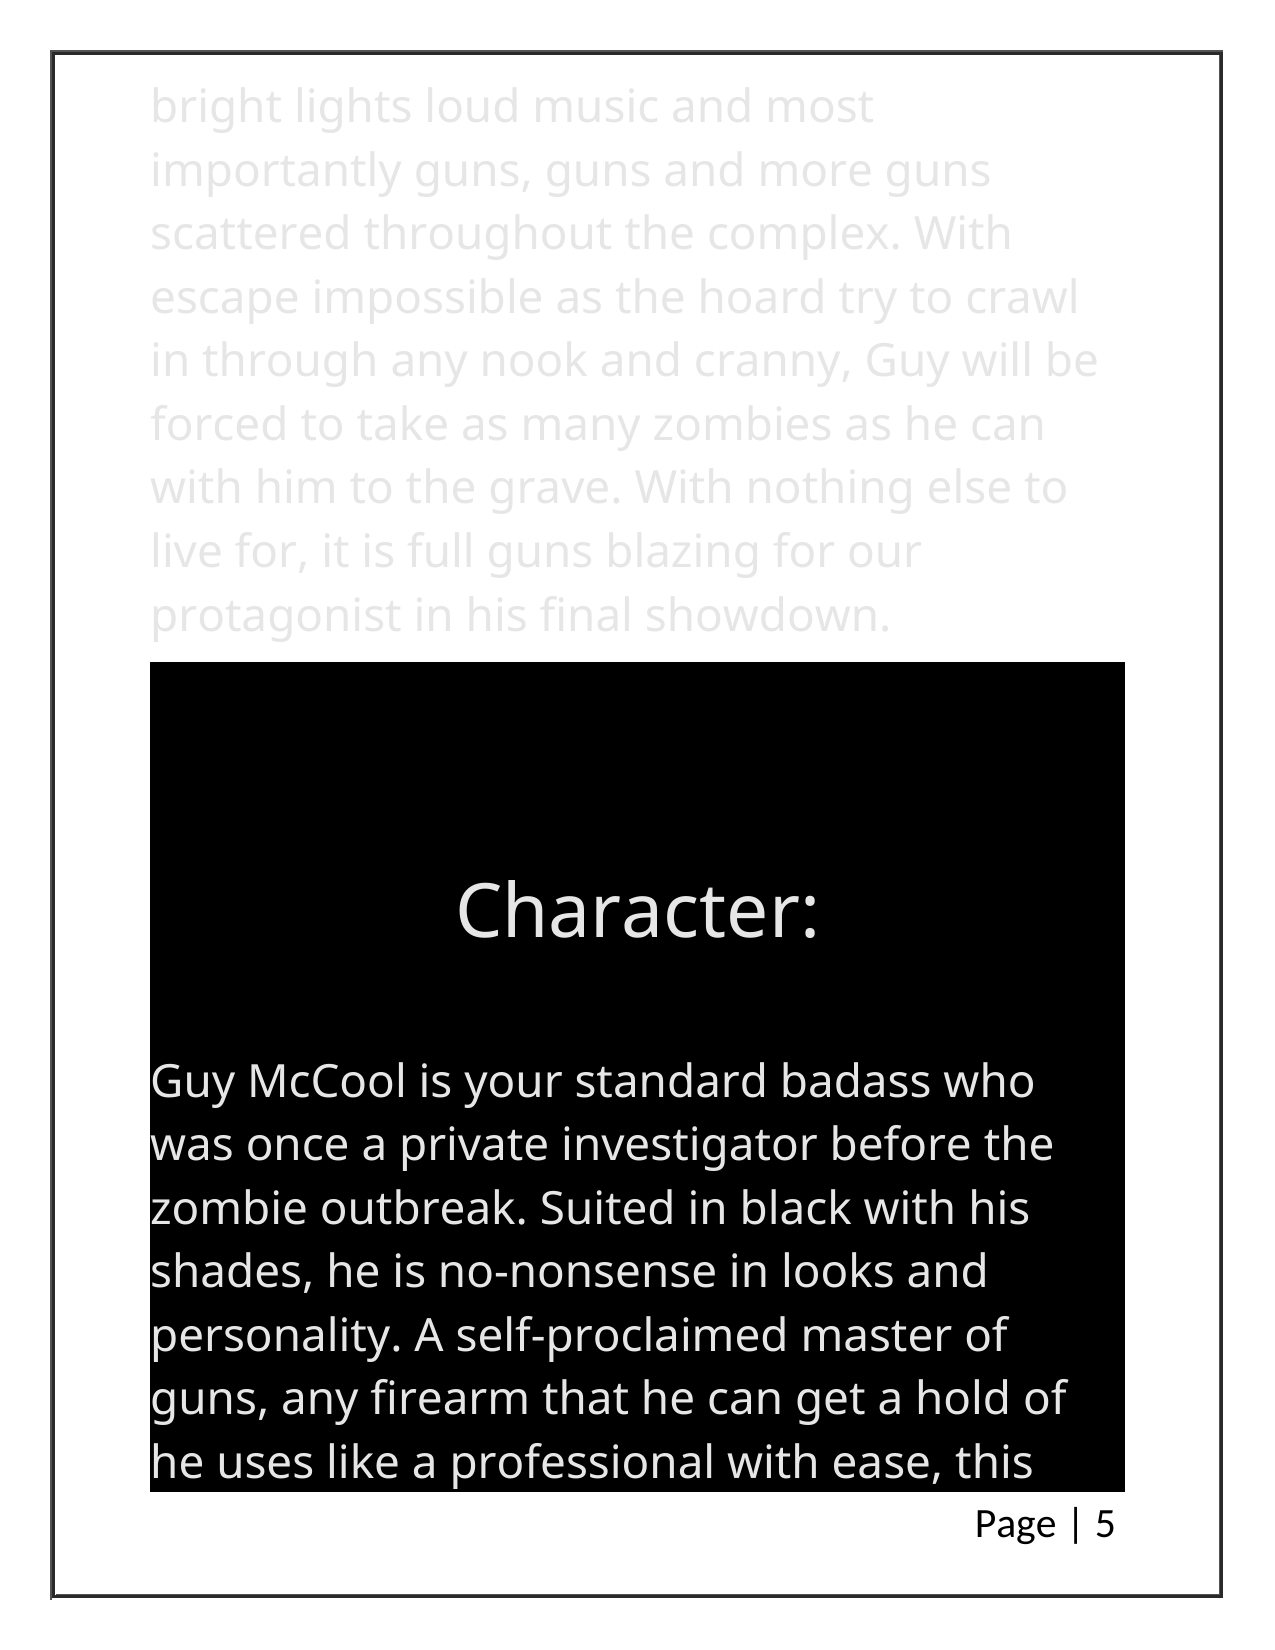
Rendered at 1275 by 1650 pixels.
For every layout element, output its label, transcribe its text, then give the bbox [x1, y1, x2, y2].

text bright lights loud music and most importantly guns, guns and more guns scattered throughout the complex. With escape impossible as the hoard try to crawl in through any nook and cranny, Guy will be forced to take as many zombies as he can with him to the grave. With nothing else to live for, it is full guns blazing for our protagonist in his final showdown. [150, 74, 1125, 644]
text Guy McCool is your standard badass who was once a private investigator before the zombie outbreak. Suited in black with his shades, he is no-nonsense in looks and personality. A self-proclaimed master of guns, any firearm that he can get a hold of he uses like a professional with ease, this [150, 1048, 1125, 1492]
text Character: [150, 857, 1125, 959]
